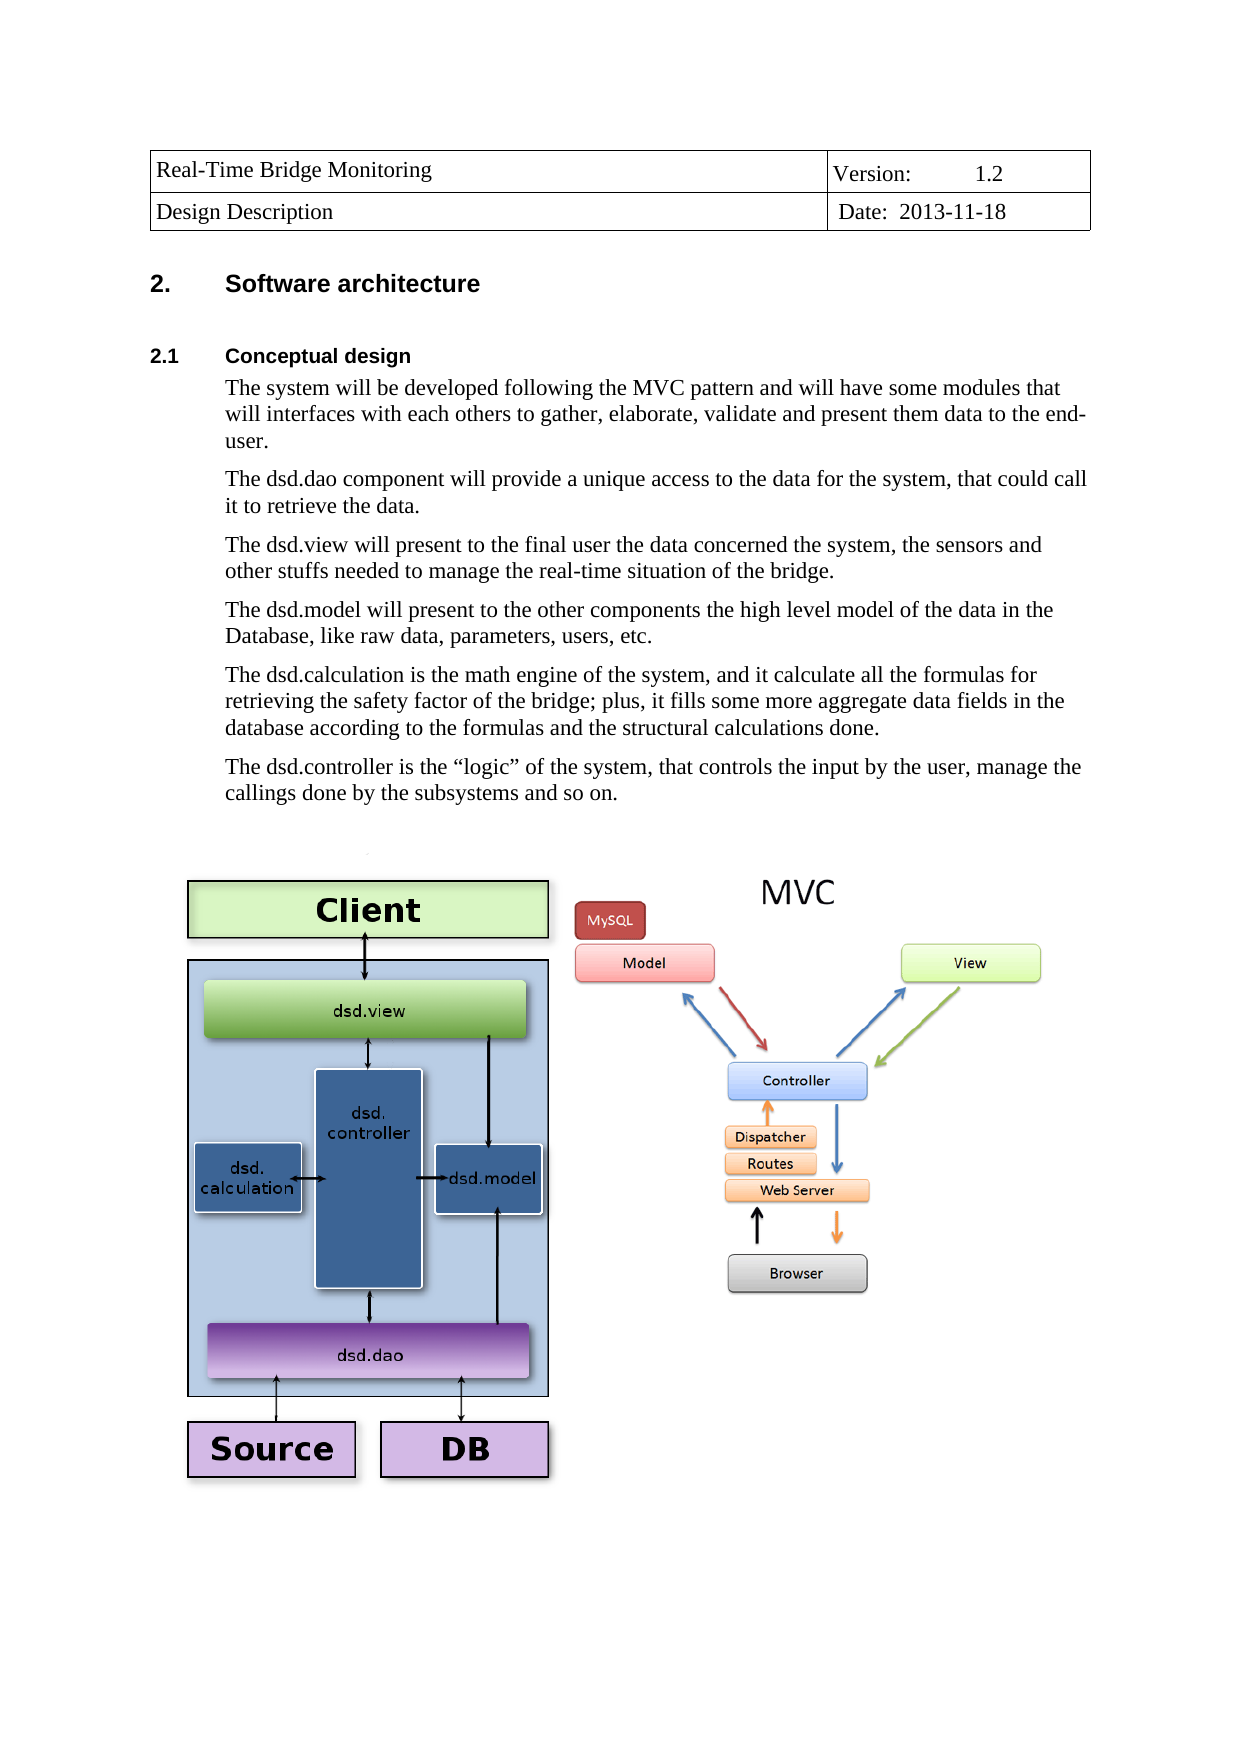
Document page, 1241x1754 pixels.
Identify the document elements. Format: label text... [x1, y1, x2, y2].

text The dsd.dao component will provide a unique access to the data for the system, that could call it to retrieve the data. [225, 466, 1090, 518]
text The dsd.calculation is the math engine of the system, and it calculate all the formulas for retrieving the safety factor of the bridge; plus, it fills some more aggregate data fields in the database according to the formulas and the structural calculations done. [225, 661, 1090, 740]
text The dsd.view will present to the final user the data concerned the system, the sensors and other stuffs needed to manage the real-time situation of the bridge. [225, 531, 1090, 583]
picture [158, 850, 1044, 1517]
text The system will be developed following the MVC pattern and will have some modules that will interfaces with each others to gather, elaborate, validate and present them data to the end-user. [225, 374, 1090, 453]
text The dsd.controller is the “logic” of the system, that controls the input by the user, manage the callings done by the subsystems and so on. [225, 753, 1090, 805]
text The dsd.model will present to the other components the high level model of the data in the Database, like raw data, parameters, users, etc. [225, 596, 1090, 649]
subtitle Conceptual design [150, 343, 1090, 368]
subtitle Software architecture [150, 269, 1090, 298]
